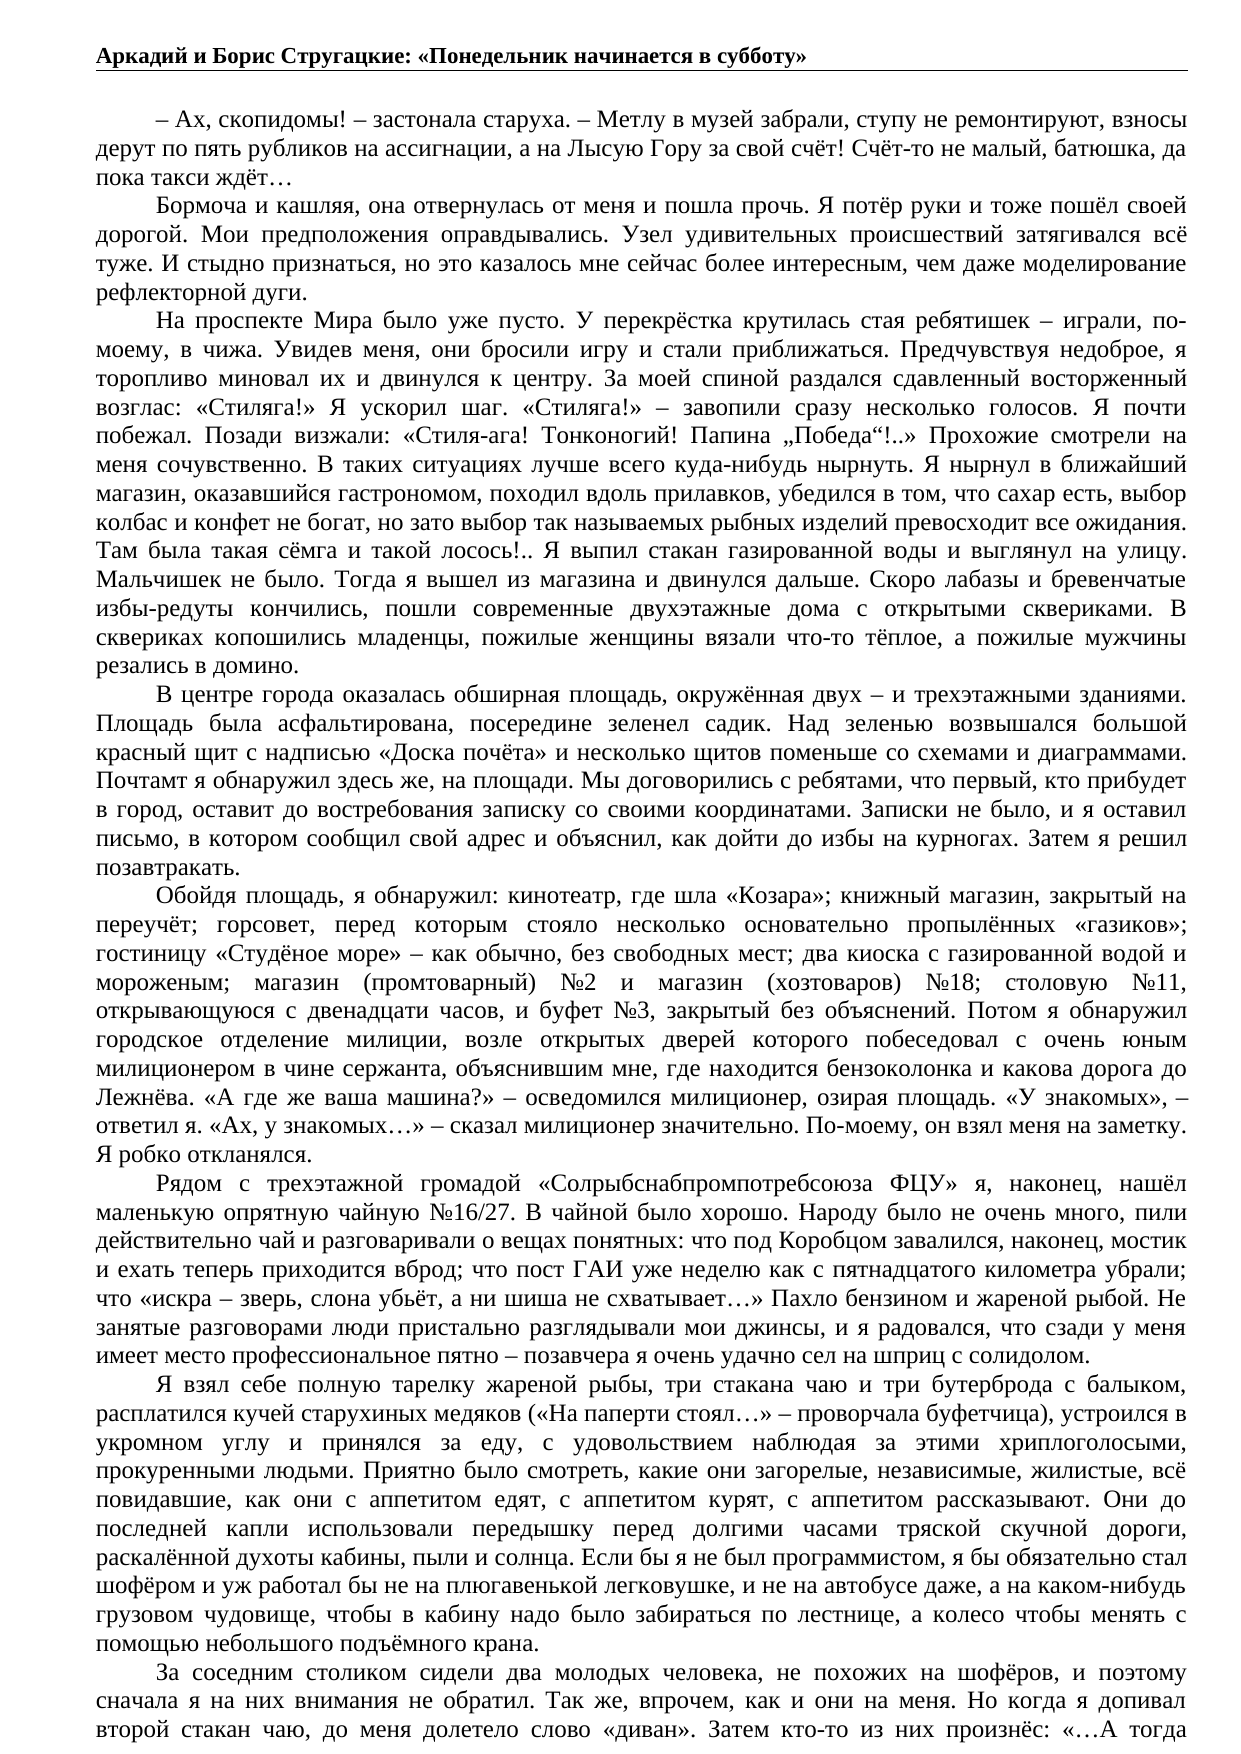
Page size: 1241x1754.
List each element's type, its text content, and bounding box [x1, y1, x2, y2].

text В центре города оказалась обширная площадь, окружённая двух – и трехэтажными зданиями. Площадь была асфальтирована, посередине зеленел садик. Над зеленью возвышался большой красный щит с надписью «Доска почёта» и несколько щитов поменьше со схемами и диаграммами. Почтамт я обнаружил здесь же, на площади. Мы договорились с ребятами, что первый, кто прибудет в город, оставит до востребования записку со своими координатами. Записки не было, и я оставил письмо, в котором сообщил свой адрес и объяснил, как дойти до избы на курногах. Затем я решил позавтракать. [96, 679, 1188, 880]
text За соседним столиком сидели два молодых человека, не похожих на шофёров, и поэтому сначала я на них внимания не обратил. Так же, впрочем, как и они на меня. Но когда я допивал второй стакан чаю, до меня долетело слово «диван». Затем кто-то из них произнёс: «…А тогда [96, 1657, 1188, 1743]
text Бормоча и кашляя, она отвернулась от меня и пошла прочь. Я потёр руки и тоже пошёл своей дорогой. Мои предположения оправдывались. Узел удивительных происшествий затягивался всё туже. И стыдно признаться, но это казалось мне сейчас более интересным, чем даже моделирование рефлекторной дуги. [96, 190, 1188, 305]
text На проспекте Мира было уже пусто. У перекрёстка крутилась стая ребятишек – играли, по-моему, в чижа. Увидев меня, они бросили игру и стали приближаться. Предчувствуя недоброе, я торопливо миновал их и двинулся к центру. За моей спиной раздался сдавленный восторженный возглас: «Стиляга!» Я ускорил шаг. «Стиляга!» – завопили сразу несколько голосов. Я почти побежал. Позади визжали: «Стиля-ага! Тонконогий! Папина „Победа“!..» Прохожие смотрели на меня сочувственно. В таких ситуациях лучше всего куда-нибудь нырнуть. Я нырнул в ближайший магазин, оказавшийся гастрономом, походил вдоль прилавков, убедился в том, что сахар есть, выбор колбас и конфет не богат, но зато выбор так называемых рыбных изделий превосходит все ожидания. Там была такая сёмга и такой лосось!.. Я выпил стакан газированной воды и выглянул на улицу. Мальчишек не было. Тогда я вышел из магазина и двинулся дальше. Скоро лабазы и бревенчатые избы-редуты кончились, пошли современные двухэтажные дома с открытыми сквериками. В сквериках копошились младенцы, пожилые женщины вязали что-то тёплое, а пожилые мужчины резались в домино. [96, 305, 1188, 679]
text – Ах, скопидомы! – застонала старуха. – Метлу в музей забрали, ступу не ремонтируют, взносы дерут по пять рубликов на ассигнации, а на Лысую Гору за свой счёт! Счёт-то не малый, батюшка, да пока такси ждёт… [96, 104, 1188, 190]
text Рядом с трехэтажной громадой «Солрыбснабпромпотребсоюза ФЦУ» я, наконец, нашёл маленькую опрятную чайную №16/27. В чайной было хорошо. Народу было не очень много, пили действительно чай и разговаривали о вещах понятных: что под Коробцом завалился, наконец, мостик и ехать теперь приходится вброд; что пост ГАИ уже неделю как с пятнадцатого километра убрали; что «искра – зверь, слона убьёт, а ни шиша не схватывает…» Пахло бензином и жареной рыбой. Не занятые разговорами люди пристально разглядывали мои джинсы, и я радовался, что сзади у меня имеет место профессиональное пятно – позавчера я очень удачно сел на шприц с солидолом. [96, 1168, 1188, 1369]
text Я взял себе полную тарелку жареной рыбы, три стакана чаю и три бутерброда с балыком, расплатился кучей старухиных медяков («На паперти стоял…» – проворчала буфетчица), устроился в укромном углу и принялся за еду, с удовольствием наблюдая за этими хриплоголосыми, прокуренными людьми. Приятно было смотреть, какие они загорелые, независимые, жилистые, всё повидавшие, как они с аппетитом едят, с аппетитом курят, с аппетитом рассказывают. Они до последней капли использовали передышку перед долгими часами тряской скучной дороги, раскалённой духоты кабины, пыли и солнца. Если бы я не был программистом, я бы обязательно стал шофёром и уж работал бы не на плюгавенькой легковушке, и не на автобусе даже, а на каком-нибудь грузовом чудовище, чтобы в кабину надо было забираться по лестнице, а колесо чтобы менять с помощью небольшого подъёмного крана. [96, 1369, 1188, 1657]
text Обойдя площадь, я обнаружил: кинотеатр, где шла «Козара»; книжный магазин, закрытый на переучёт; горсовет, перед которым стояло несколько основательно пропылённых «газиков»; гостиницу «Студёное море» – как обычно, без свободных мест; два киоска с газированной водой и мороженым; магазин (промтоварный) №2 и магазин (хозтоваров) №18; столовую №11, открывающуюся с двенадцати часов, и буфет №3, закрытый без объяснений. Потом я обнаружил городское отделение милиции, возле открытых дверей которого побеседовал с очень юным милиционером в чине сержанта, объяснившим мне, где находится бензоколонка и какова дорога до Лежнёва. «А где же ваша машина?» – осведомился милиционер, озирая площадь. «У знакомых», – ответил я. «Ах, у знакомых…» – сказал милиционер значительно. По-моему, он взял меня на заметку. Я робко откланялся. [96, 880, 1188, 1168]
